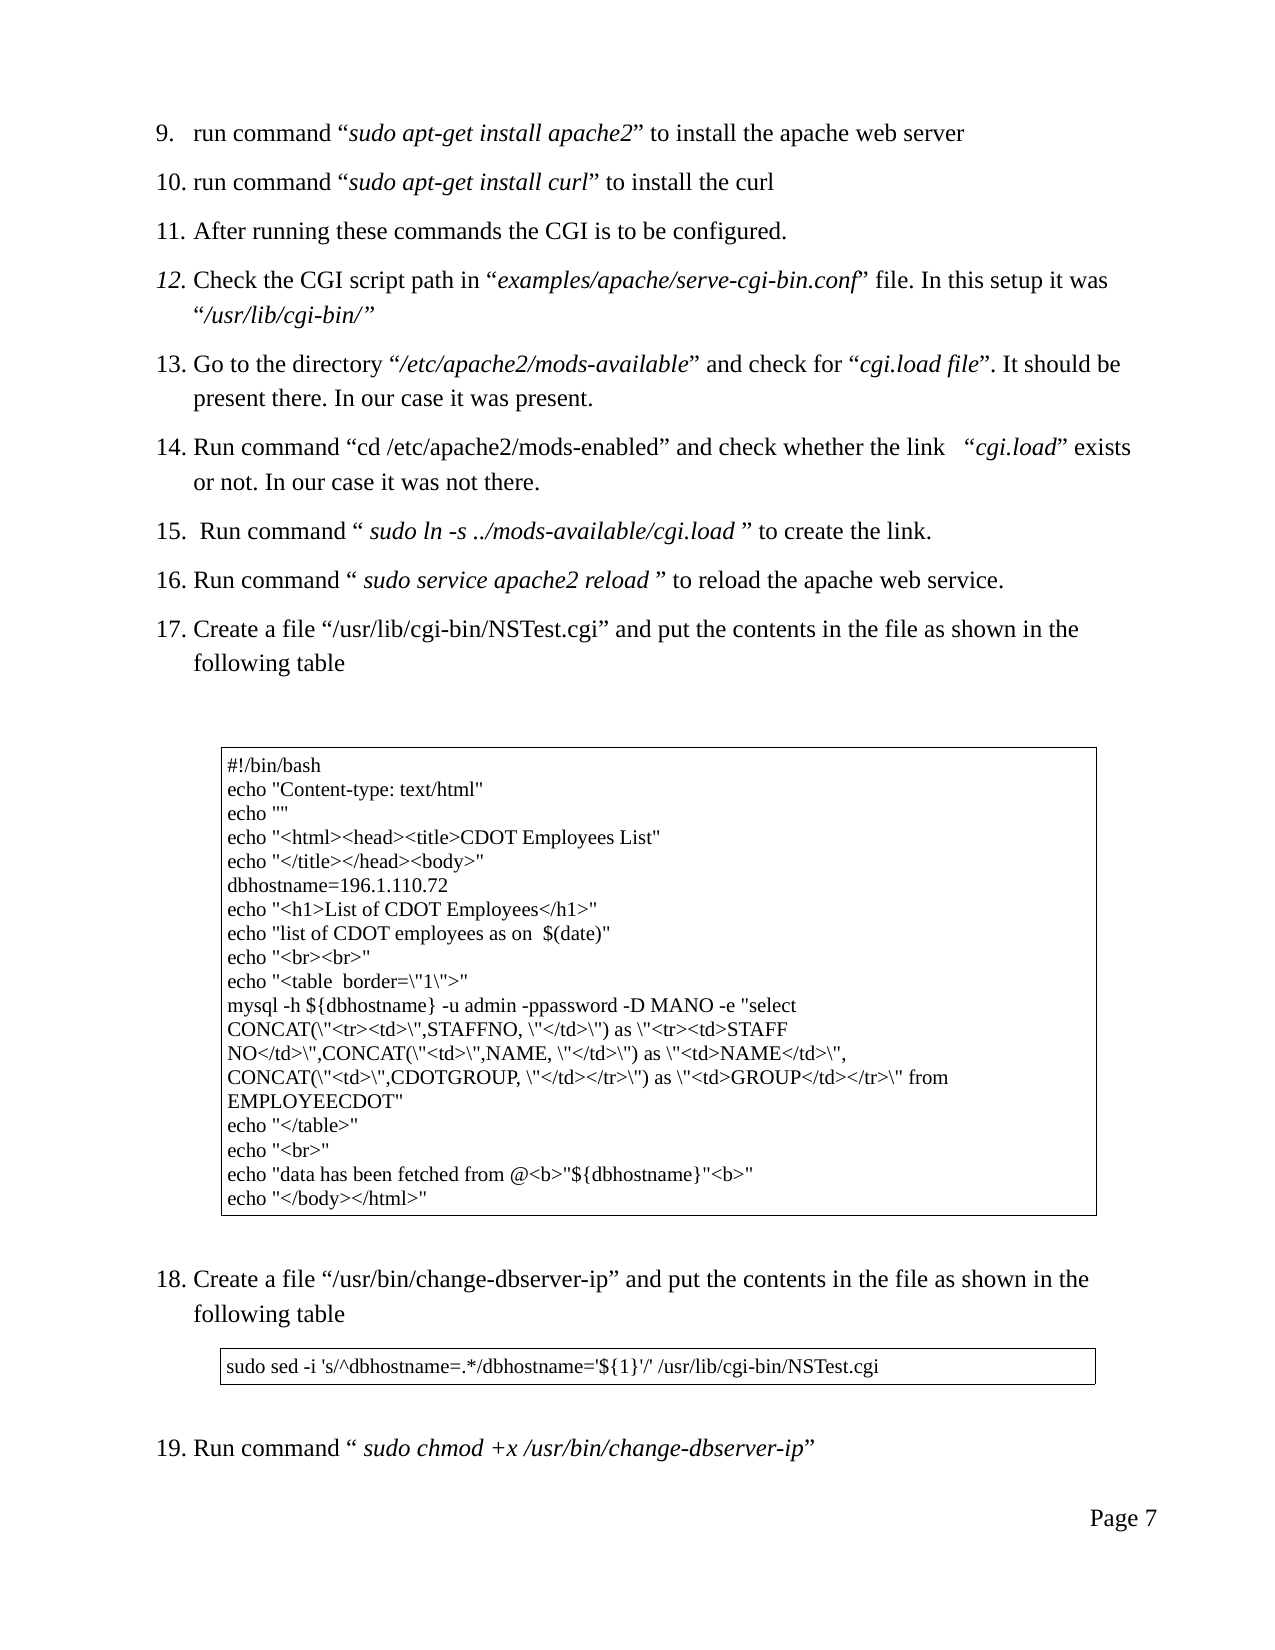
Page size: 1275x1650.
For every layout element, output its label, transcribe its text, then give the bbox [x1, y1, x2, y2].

list Check the CGI script path in “examples/apache/serve-cgi-bin.conf” file. In this setup it was “/usr/lib/cgi-bin/” [156, 265, 1157, 328]
list run command “sudo apt-get install curl” to install the curl [156, 167, 1157, 196]
list run command “sudo apt-get install apache2” to install the apache web server [156, 118, 1157, 147]
list Create a file “/usr/lib/cgi-bin/NSTest.cgi” and put the contents in the file as shown in the following table [156, 614, 1157, 677]
list Go to the directory “/etc/apache2/mods-available” and check for “cgi.load file”. It should be present there. In our case it was present. [156, 349, 1157, 412]
list Run command “ sudo service apache2 reload ” to reload the apache web service. [156, 565, 1157, 594]
table_header sudo sed -i 's/^dbhostname=.*/dbhostname='${1}'/' /usr/lib/cgi-bin/NSTest.cgi [221, 1349, 1095, 1384]
list Run command “ sudo chmod +x /usr/bin/change-dbserver-ip” [156, 1433, 1157, 1462]
list After running these commands the CGI is to be configured. [156, 216, 1157, 245]
list Run command “cd /etc/apache2/mods-enabled” and check whether the link “cgi.load” exists or not. In our case it was not there. [156, 432, 1157, 496]
table_header #!/bin/bash echo "Content-type: text/html" echo "" echo "<html><head><title>CDOT Employees List" echo "</title></head><body>" dbhostname=196.1.110.72 echo "<h1>List of CDOT Employees</h1>" echo "list of CDOT employees as on $(date)" echo "<br><br>" echo "<table border=\"1\">" mysql -h ${dbhostname} -u admin -ppassword -D MANO -e "select CONCAT(\"<tr><td>\",STAFFNO, \"</td>\") as \"<tr><td>STAFF NO</td>\",CONCAT(\"<td>\",NAME, \"</td>\") as \"<td>NAME</td>\", CONCAT(\"<td>\",CDOTGROUP, \"</td></tr>\") as \"<td>GROUP</td></tr>\" from EMPLOYEECDOT" echo "</table>" echo "<br>" echo "data has been fetched from @<b>"${dbhostname}"<b>" echo "</body></html>" [222, 748, 1096, 1215]
list Run command “ sudo ln -s ../mods-available/cgi.load ” to create the link. [156, 516, 1157, 545]
list Create a file “/usr/bin/change-dbserver-ip” and put the contents in the file as shown in the following table [156, 1264, 1157, 1328]
